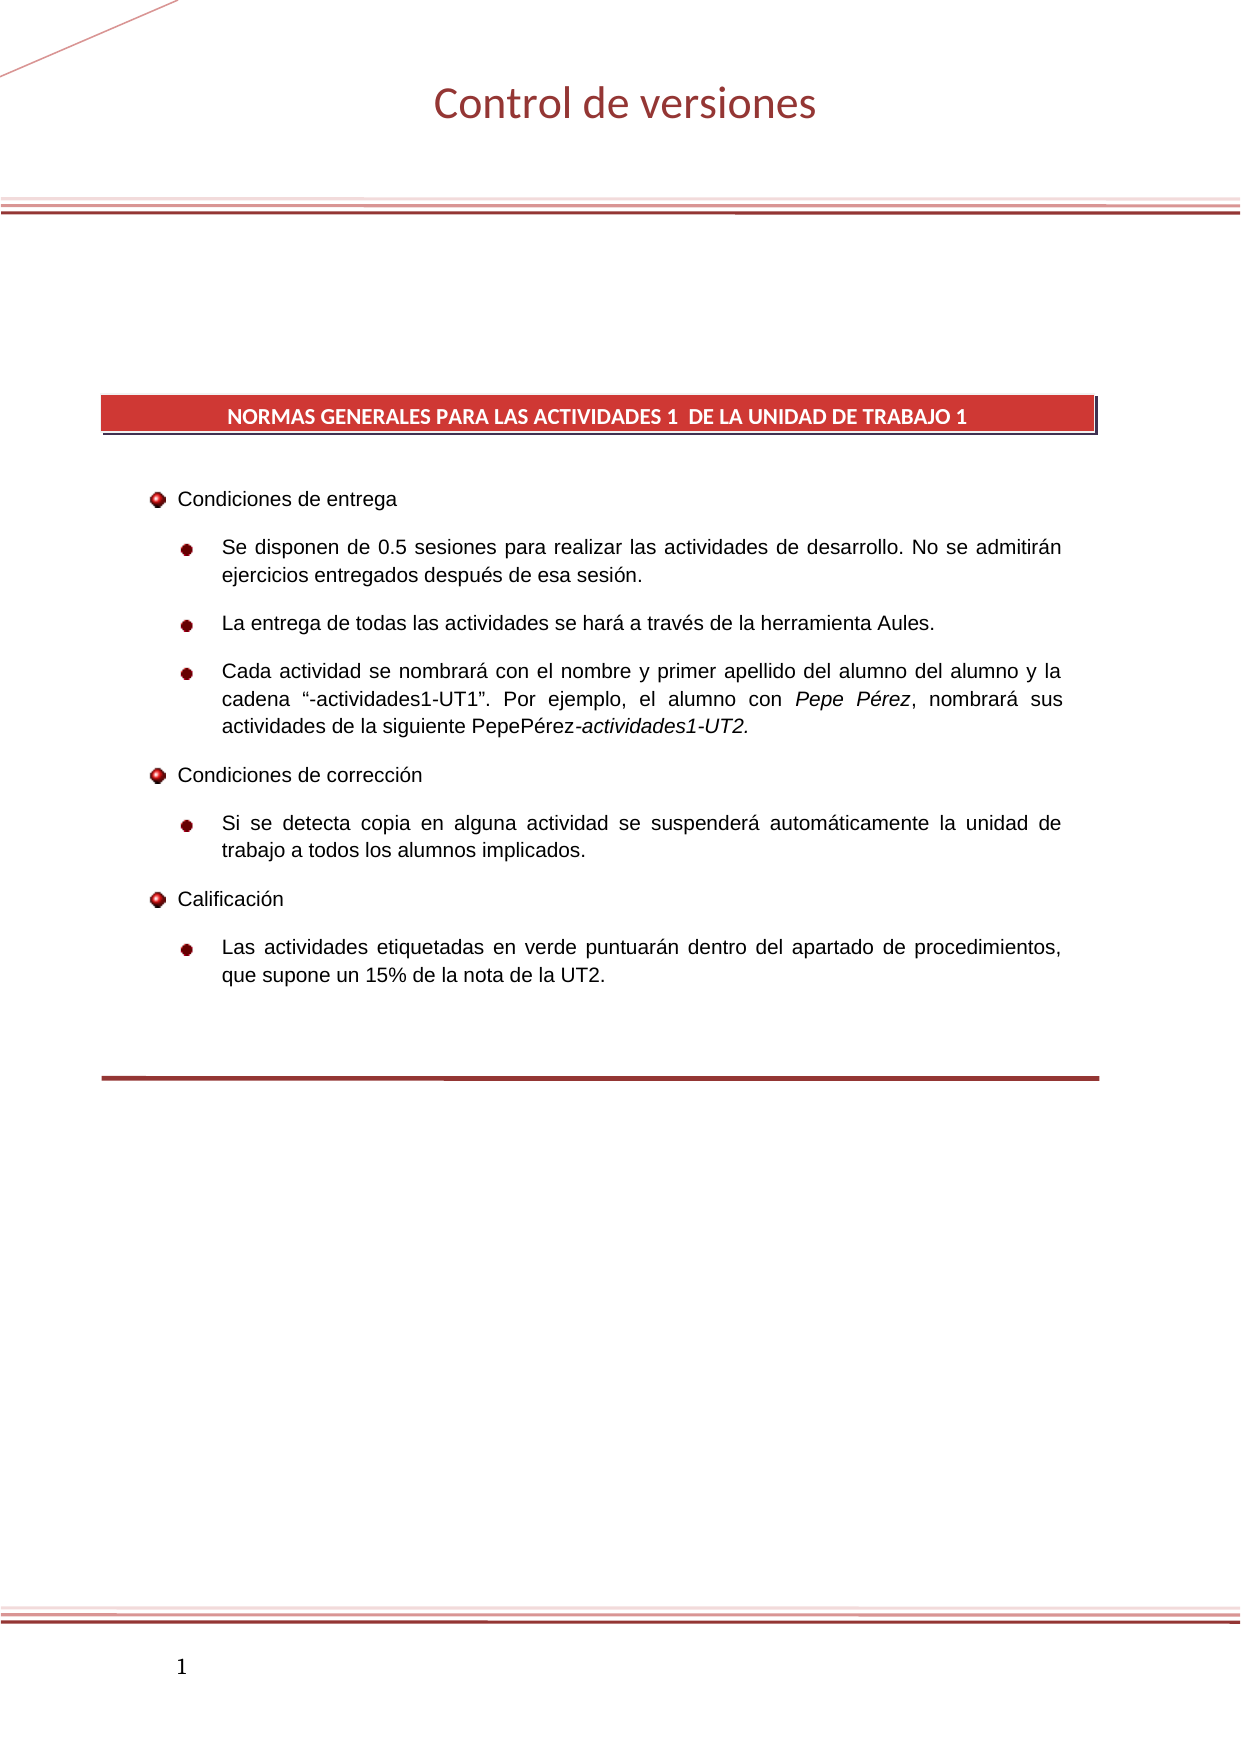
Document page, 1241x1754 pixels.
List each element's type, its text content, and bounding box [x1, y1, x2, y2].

picture [147, 889, 166, 908]
list Condiciones de corrección [147, 762, 1063, 786]
picture [178, 538, 196, 556]
picture [178, 814, 196, 832]
list La entrega de todas las actividades se hará a través de la herramienta Aules. [177, 611, 1063, 635]
picture [178, 662, 196, 680]
list Se disponen de 0.5 sesiones para realizar las actividades de desarrollo. No se admitirán ejercicios entregados después de esa sesión. [177, 535, 1063, 586]
list Calificación [147, 887, 1063, 911]
picture [147, 765, 166, 784]
list Condiciones de entrega [147, 487, 1063, 511]
list Si se detecta copia en alguna actividad se suspenderá automáticamente la unidad de trabajo a todos los alumnos implicados. [177, 811, 1063, 862]
list Cada actividad se nombrará con el nombre y primer apellido del alumno del alumno y la cadena “-actividades1-UT1”. Por ejemplo, el alumno con Pepe Pérez, nombrará sus actividades de la siguiente PepePérez-actividades1-UT2. [177, 659, 1063, 738]
picture [178, 614, 196, 632]
picture [178, 938, 196, 956]
picture [147, 489, 166, 508]
text NORMAS GENERALES PARA LAS ACTIVIDADES 1 DE LA UNIDAD DE TRABAJO 1 [116, 402, 1079, 423]
list Las actividades etiquetadas en verde puntuarán dentro del apartado de procedimientos, que supone un 15% de la nota de la UT2. [177, 935, 1063, 986]
